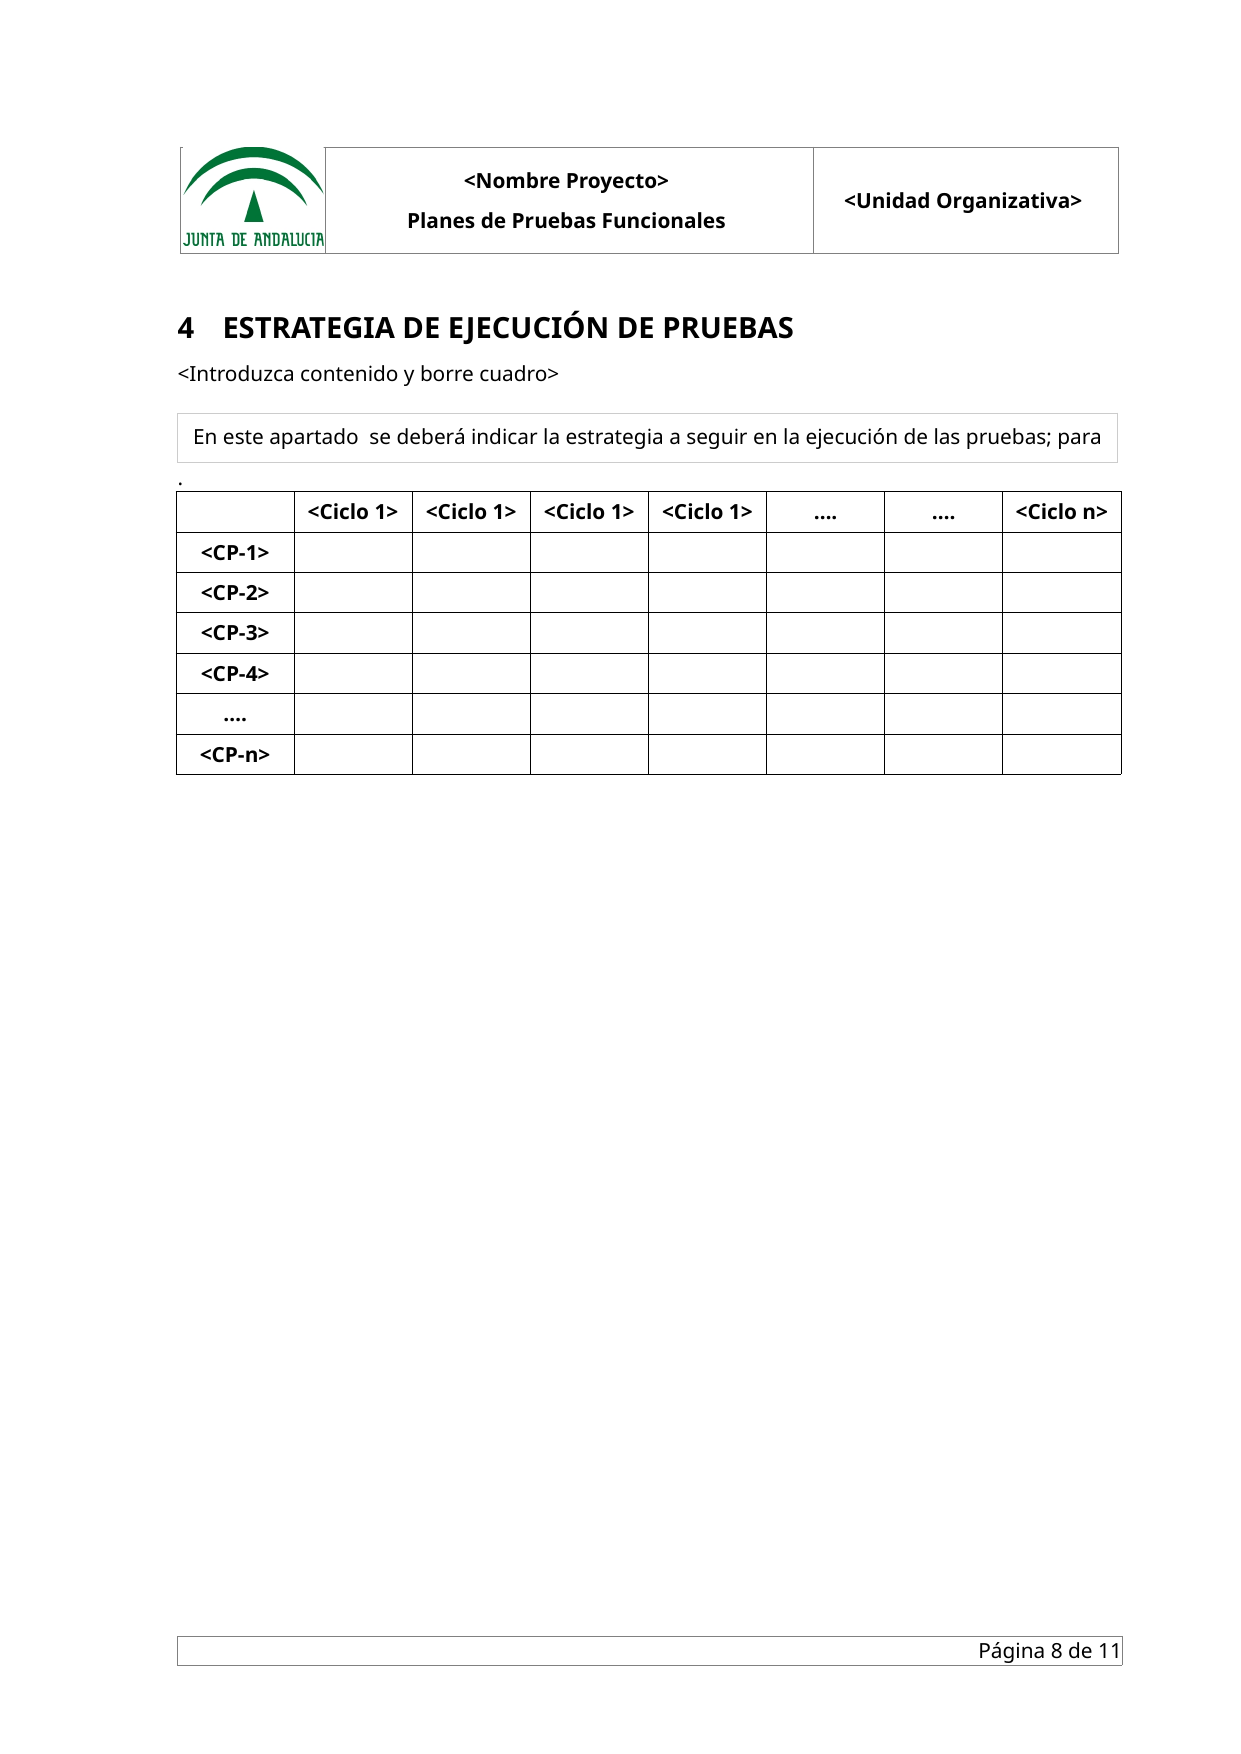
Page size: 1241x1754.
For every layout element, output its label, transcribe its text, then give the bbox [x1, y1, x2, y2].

table_cell [885, 694, 1002, 733]
table_cell [295, 573, 412, 612]
table_cell [649, 613, 766, 653]
table_cell [1003, 654, 1121, 693]
table_cell <CP-n> [177, 735, 294, 774]
table_cell [531, 573, 648, 612]
table_cell [649, 533, 766, 572]
table_cell [1003, 735, 1121, 774]
text . [177, 388, 1122, 491]
table_cell <CP-1> [177, 533, 294, 572]
table_cell [1003, 694, 1121, 733]
table_cell [531, 735, 648, 774]
table_cell [767, 573, 884, 612]
table_cell [413, 573, 530, 612]
table_cell [1003, 613, 1121, 653]
table_header [177, 492, 294, 531]
table_cell [413, 735, 530, 774]
table_cell [413, 613, 530, 653]
table_cell [885, 573, 1002, 612]
table_cell [413, 533, 530, 572]
table_cell [649, 694, 766, 733]
subtitle ESTRATEGIA DE EJECUCIÓN DE PRUEBAS [177, 307, 1122, 347]
text <Introduzca contenido y borre cuadro> [177, 359, 1122, 388]
table_cell [531, 654, 648, 693]
table_cell <CP-3> [177, 613, 294, 653]
table_cell <CP-2> [177, 573, 294, 612]
table_cell …. [177, 694, 294, 733]
table_cell [885, 613, 1002, 653]
table_cell [649, 735, 766, 774]
table_cell [1003, 533, 1121, 572]
table_cell [295, 694, 412, 733]
table_cell [295, 613, 412, 653]
table_cell [767, 654, 884, 693]
table_cell [295, 735, 412, 774]
table_cell [885, 654, 1002, 693]
table_header <Ciclo 1> [295, 492, 412, 531]
table_cell [885, 533, 1002, 572]
table_cell [1003, 573, 1121, 612]
table_cell [531, 694, 648, 733]
table_header <Ciclo n> [1003, 492, 1121, 531]
table_header <Ciclo 1> [531, 492, 648, 531]
table_header …. [767, 492, 884, 531]
table_header <Ciclo 1> [413, 492, 530, 531]
table_cell [885, 735, 1002, 774]
table_cell [295, 533, 412, 572]
table_cell [767, 533, 884, 572]
table_header <Ciclo 1> [649, 492, 766, 531]
table_cell [649, 654, 766, 693]
table_header …. [885, 492, 1002, 531]
table_cell [295, 654, 412, 693]
table_cell [531, 533, 648, 572]
table_cell [531, 613, 648, 653]
table_cell [649, 573, 766, 612]
table_cell <CP-4> [177, 654, 294, 693]
text En este apartado se deberá indicar la estrategia a seguir en la ejecución de las pruebas; para ello se deberán identificar los posibles ciclos de pruebas, y los casos de pruebas que lo componen. Además, deberá indicarse el orden en el que deberán ejecturase los casos de pruebas definidos. Para ello se propone completar una matriz como la siguiente, donde haya un inventario de los casos de prueba y de los ciclos de pruebas, de tal forma que puedan relacionarse los casos de prueba con los ciclos donde son ejecutados. [193, 422, 1102, 453]
table_cell [413, 654, 530, 693]
table_cell [767, 613, 884, 653]
table_cell [413, 694, 530, 733]
table_cell [767, 735, 884, 774]
table_cell [767, 694, 884, 733]
